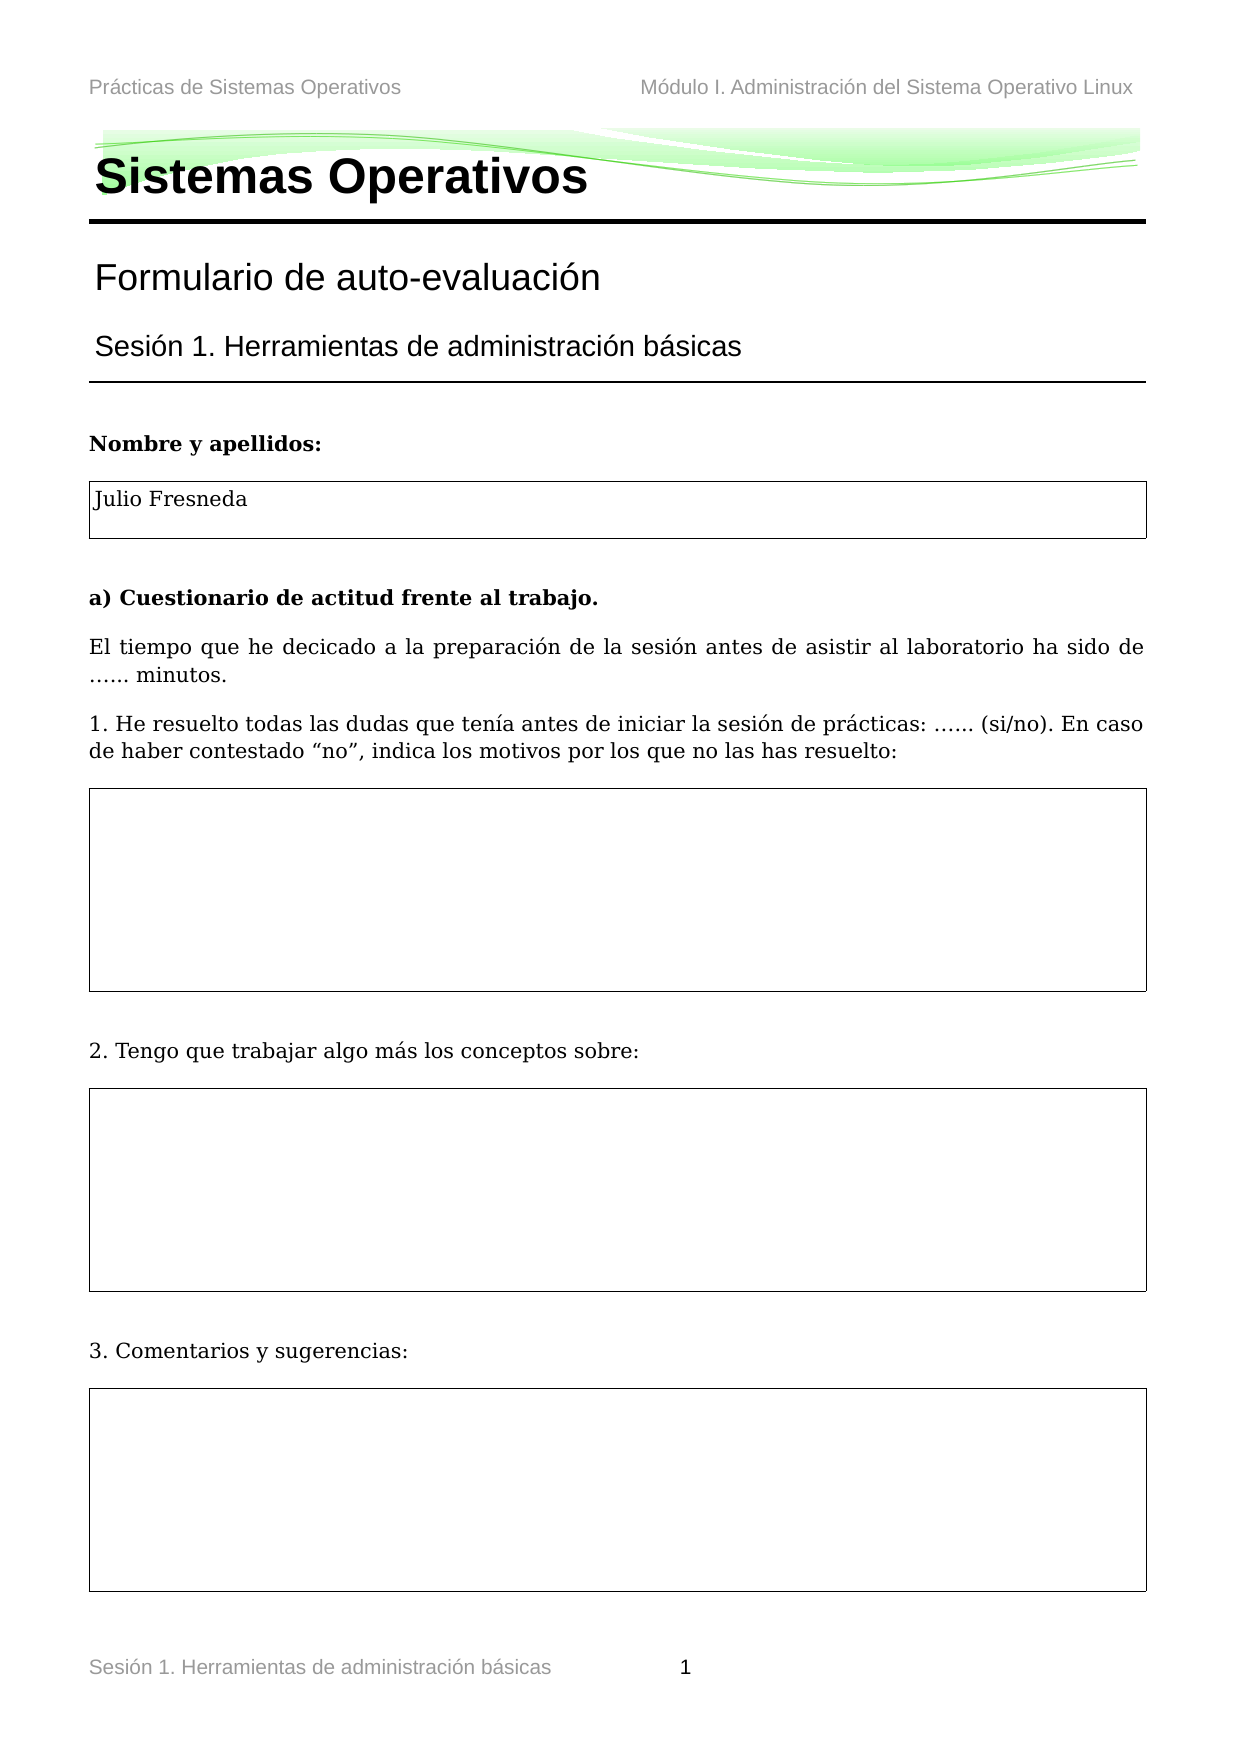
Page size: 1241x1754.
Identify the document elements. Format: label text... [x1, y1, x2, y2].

text Nombre y apellidos: [89, 432, 1146, 456]
text a) Cuestionario de actitud frente al trabajo. [89, 586, 1146, 611]
table_header [90, 1389, 1146, 1591]
table_header [90, 1089, 1146, 1291]
picture [94, 128, 1141, 195]
table_header Julio Fresneda [90, 482, 1146, 537]
text 1. He resuelto todas las dudas que tenía antes de iniciar la sesión de prácticas: …... (si/no). En caso de haber contestado “no”, indica los motivos por los que no las has resuelto: [89, 712, 1146, 764]
table_header Sistemas Operativos [89, 123, 1146, 219]
text El tiempo que he decicado a la preparación de la sesión antes de asistir al laboratorio ha sido de …... minutos. [89, 635, 1146, 687]
table_header [90, 789, 1146, 991]
text 2. Tengo que trabajar algo más los conceptos sobre: [89, 1039, 1146, 1064]
table_header Formulario de auto-evaluación Sesión 1. Herramientas de administración básicas [89, 224, 1146, 381]
text 3. Comentarios y sugerencias: [89, 1339, 1146, 1364]
picture [376, 171, 387, 189]
